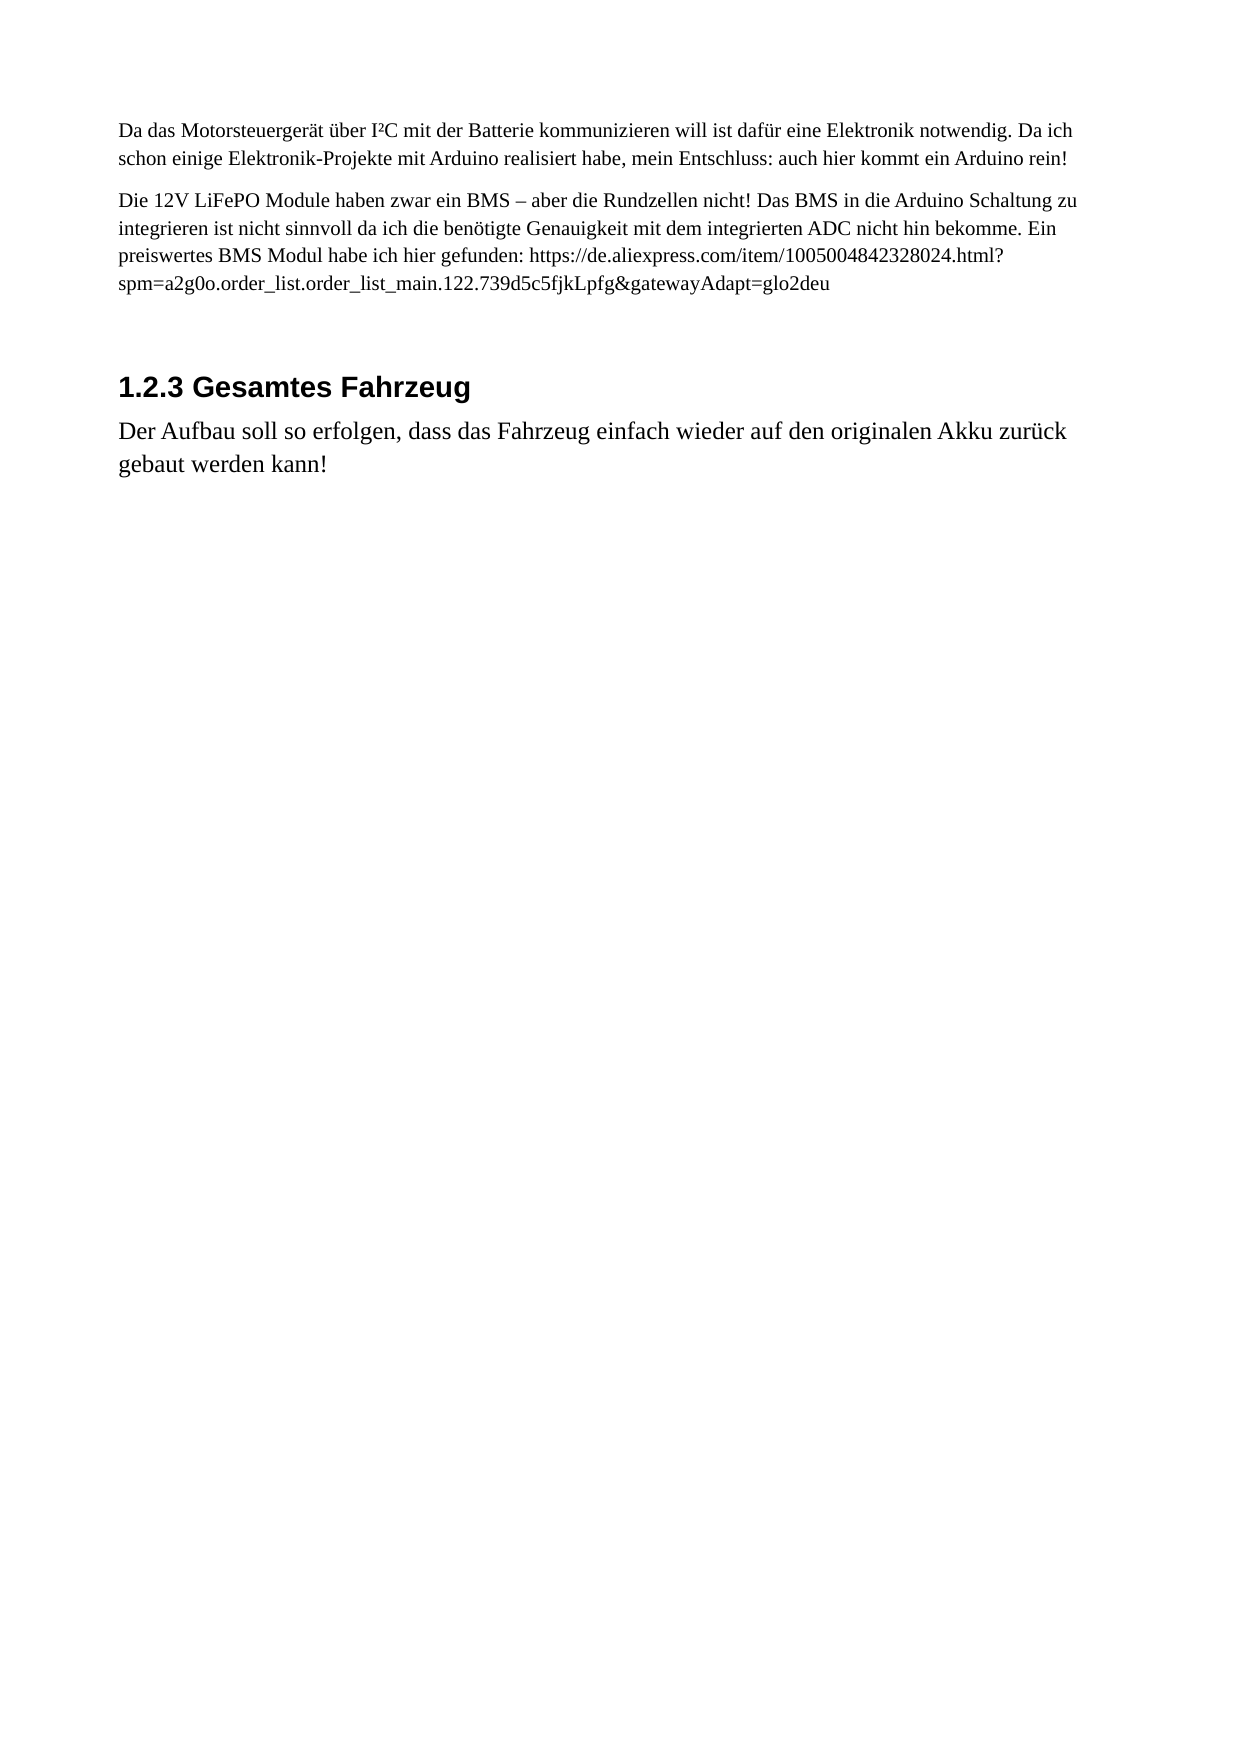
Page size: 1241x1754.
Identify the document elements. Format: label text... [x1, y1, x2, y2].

text Die 12V LiFePO Module haben zwar ein BMS – aber die Rundzellen nicht! Das BMS in die Arduino Schaltung zu integrieren ist nicht sinnvoll da ich die benötigte Genauigkeit mit dem integrierten ADC nicht hin bekomme. Ein preiswertes BMS Modul habe ich hier gefunden: https://de.aliexpress.com/item/1005004842328024.html?spm=a2g0o.order_list.order_list_main.122.739d5c5fjkLpfg&gatewayAdapt=glo2deu [118, 188, 1122, 295]
subtitle Gesamtes Fahrzeug [118, 370, 1122, 403]
text Der Aufbau soll so erfolgen, dass das Fahrzeug einfach wieder auf den originalen Akku zurück gebaut werden kann! [118, 416, 1122, 478]
text Da das Motorsteuergerät über I²C mit der Batterie kommunizieren will ist dafür eine Elektronik notwendig. Da ich schon einige Elektronik-Projekte mit Arduino realisiert habe, mein Entschluss: auch hier kommt ein Arduino rein! [118, 118, 1122, 170]
